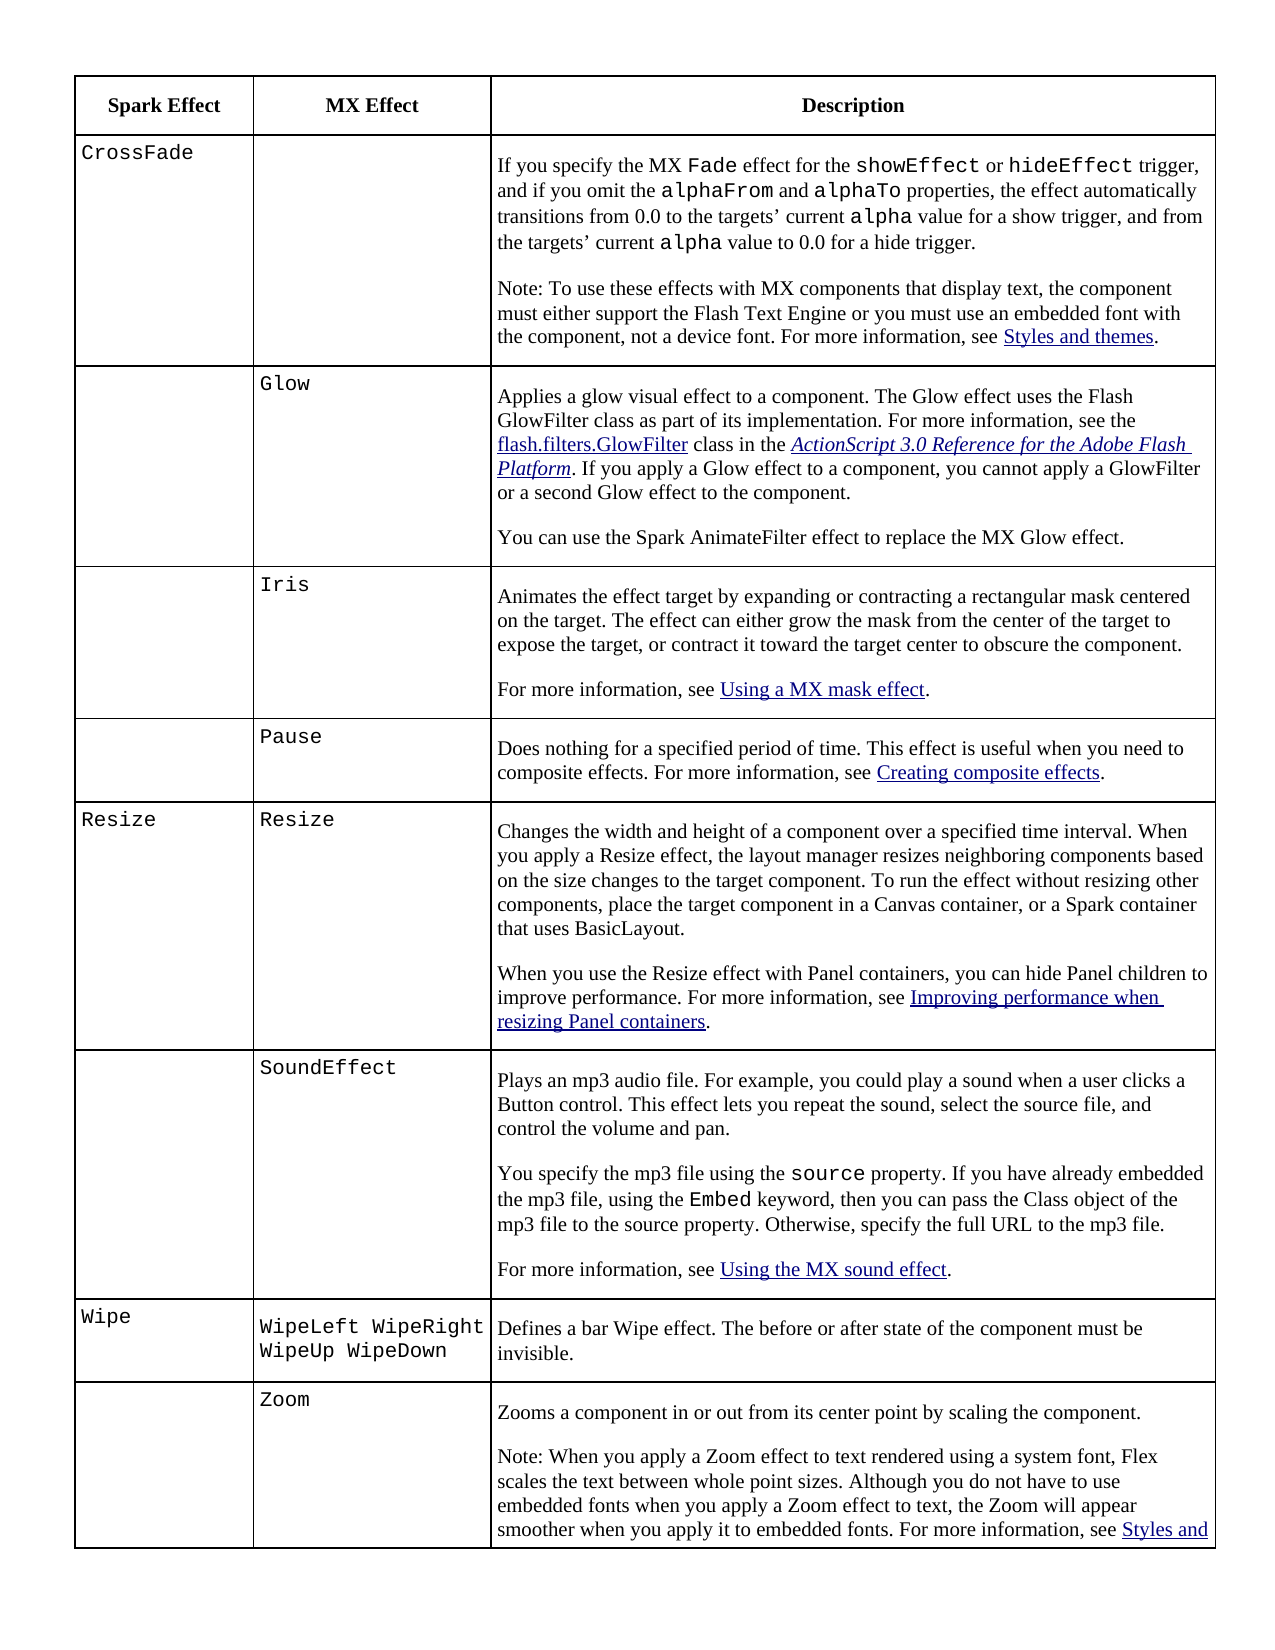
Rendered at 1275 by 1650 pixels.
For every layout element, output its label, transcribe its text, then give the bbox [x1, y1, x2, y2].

table_cell Zooms a component in or out from its center point by scaling the component. Note: When you apply a Zoom effect to text rendered using a system font, Flex scales the text between whole point sizes. Although you do not have to use embedded fonts when you apply a Zoom effect to text, the Zoom will appear smoother when you apply it to embedded fonts. For more information, see Styles and [492, 1383, 1215, 1547]
table_cell [76, 1383, 253, 1547]
table_cell Animates the effect target by expanding or contracting a rectangular mask centered on the target. The effect can either grow the mask from the center of the target to expose the target, or contract it toward the target center to obscure the component. For more information, see Using a MX mask effect. [492, 567, 1215, 718]
table_cell Zoom [254, 1383, 490, 1547]
table_header MX Effect [254, 77, 490, 134]
table_header Description [492, 77, 1215, 134]
table_cell Applies a glow visual effect to a component. The Glow effect uses the Flash GlowFilter class as part of its implementation. For more information, see the flash.filters.GlowFilter class in the ActionScript 3.0 Reference for the Adobe Flash Platform. If you apply a Glow effect to a component, you cannot apply a GlowFilter or a second Glow effect to the component. You can use the Spark AnimateFilter effect to replace the MX Glow effect. [492, 367, 1215, 566]
table_cell Resize [76, 803, 253, 1049]
table_cell Pause [254, 719, 490, 801]
table_cell [76, 567, 253, 718]
table_cell Resize [254, 803, 490, 1049]
table_cell Changes the width and height of a component over a specified time interval. When you apply a Resize effect, the layout manager resizes neighboring components based on the size changes to the target component. To run the effect without resizing other components, place the target component in a Canvas container, or a Spark container that uses BasicLayout. When you use the Resize effect with Panel containers, you can hide Panel children to improve performance. For more information, see Improving performance when resizing Panel containers. [492, 803, 1215, 1049]
table_header Spark Effect [76, 77, 253, 134]
table_cell [76, 1051, 253, 1298]
table_cell Glow [254, 367, 490, 566]
table_cell Does nothing for a specified period of time. This effect is useful when you need to composite effects. For more information, see Creating composite effects. [492, 719, 1215, 801]
table_cell Iris [254, 567, 490, 718]
table_cell If you specify the MX Fade effect for the showEffect or hideEffect trigger, and if you omit the alphaFrom and alphaTo properties, the effect automatically transitions from 0.0 to the targets’ current alpha value for a show trigger, and from the targets’ current alpha value to 0.0 for a hide trigger. Note: To use these effects with MX components that display text, the component must either support the Flash Text Engine or you must use an embedded font with the component, not a device font. For more information, see Styles and themes. [492, 136, 1215, 365]
table_cell [254, 136, 490, 365]
table_cell [76, 719, 253, 801]
table_cell CrossFade [76, 136, 253, 365]
table_cell [76, 367, 253, 566]
table_cell WipeLeft WipeRight WipeUp WipeDown [254, 1300, 490, 1381]
table_cell SoundEffect [254, 1051, 490, 1298]
table_cell Wipe [76, 1300, 253, 1381]
table_cell Defines a bar Wipe effect. The before or after state of the component must be invisible. [492, 1300, 1215, 1381]
table_cell Plays an mp3 audio file. For example, you could play a sound when a user clicks a Button control. This effect lets you repeat the sound, select the source file, and control the volume and pan. You specify the mp3 file using the source property. If you have already embedded the mp3 file, using the Embed keyword, then you can pass the Class object of the mp3 file to the source property. Otherwise, specify the full URL to the mp3 file. For more information, see Using the MX sound effect. [492, 1051, 1215, 1298]
